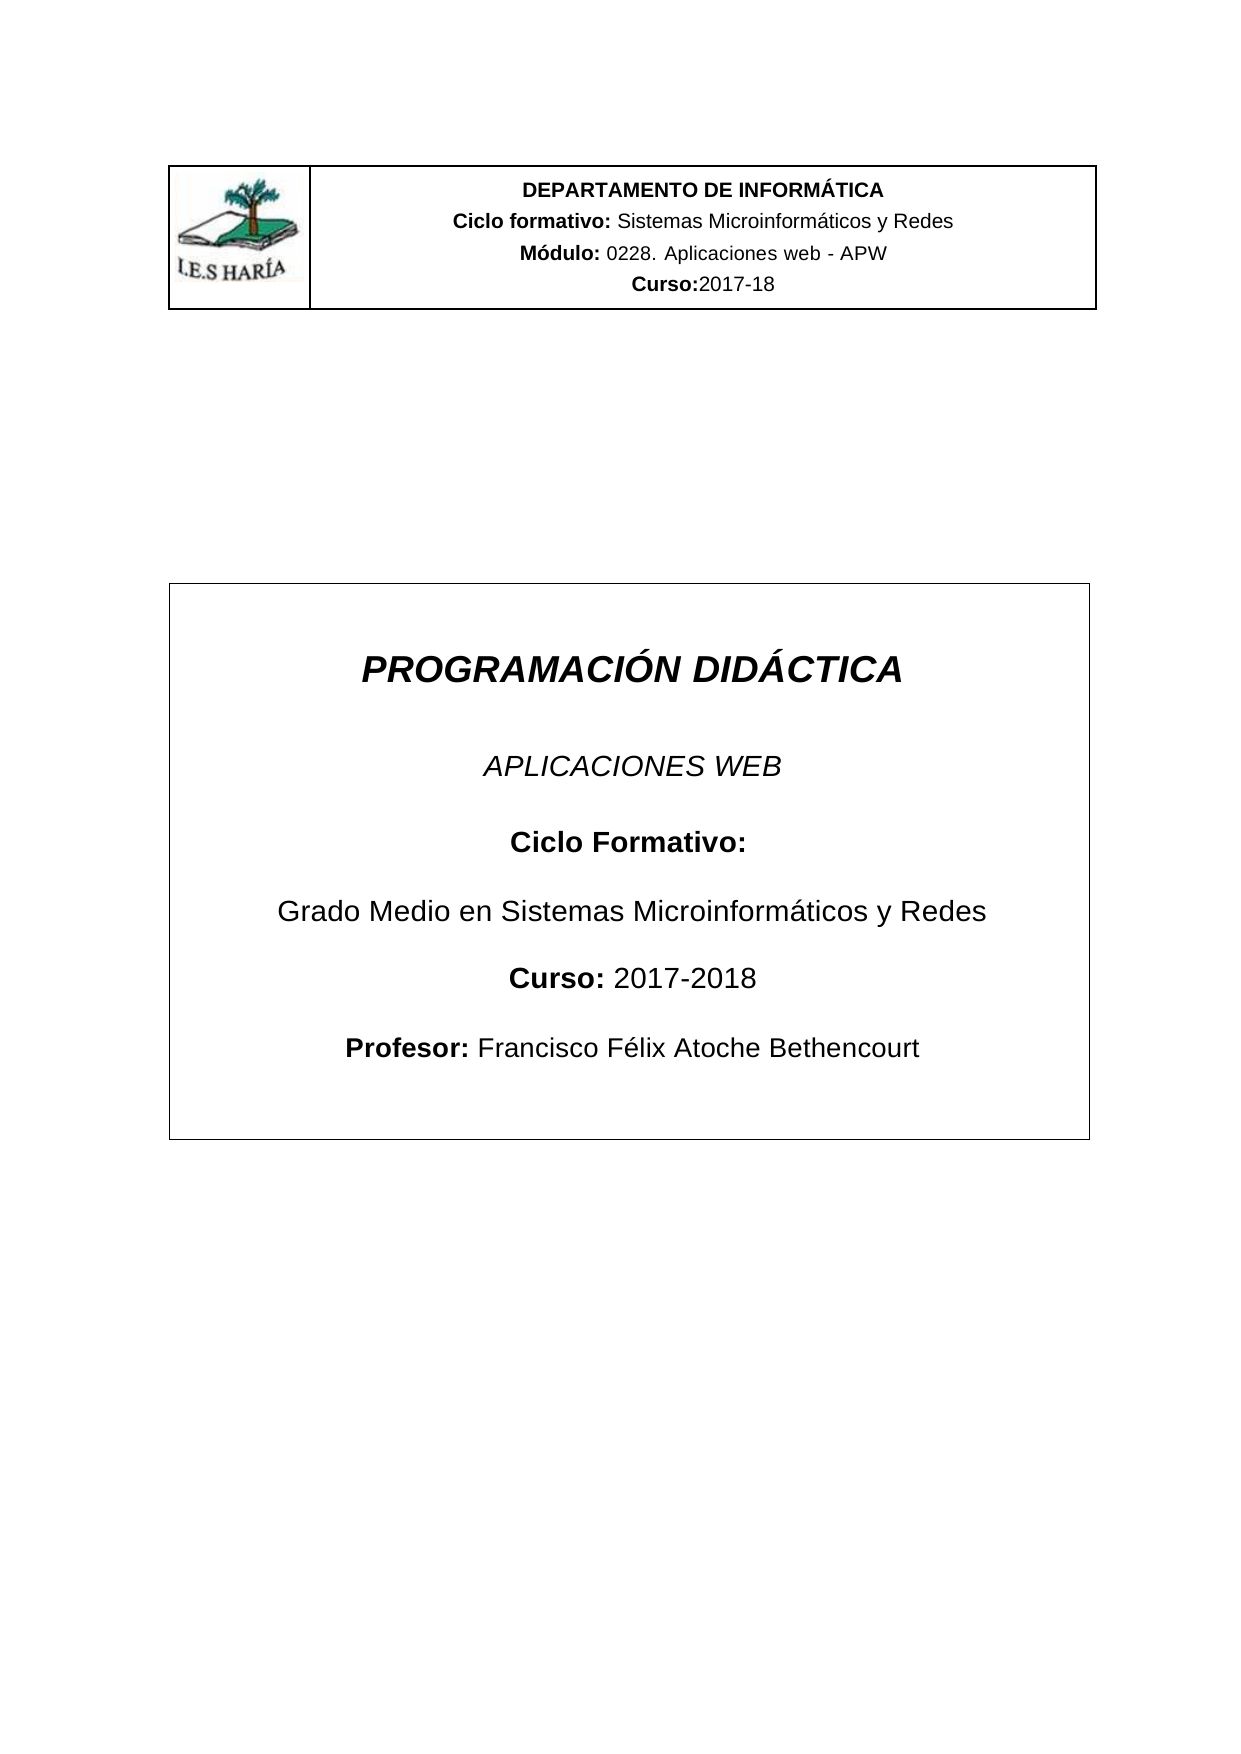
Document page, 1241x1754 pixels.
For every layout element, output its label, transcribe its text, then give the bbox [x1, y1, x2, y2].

text PROGRAMACIÓN DIDÁCTICA [170, 647, 1089, 690]
picture [174, 172, 305, 282]
text Curso: 2017-2018 [170, 961, 1089, 995]
text APLICACIONES WEB [170, 749, 1089, 782]
text Grado Medio en Sistemas Microinformáticos y Redes [170, 894, 1089, 928]
text Ciclo Formativo: [170, 825, 1089, 858]
text Profesor: Francisco Félix Atoche Bethencourt [170, 1032, 1089, 1063]
